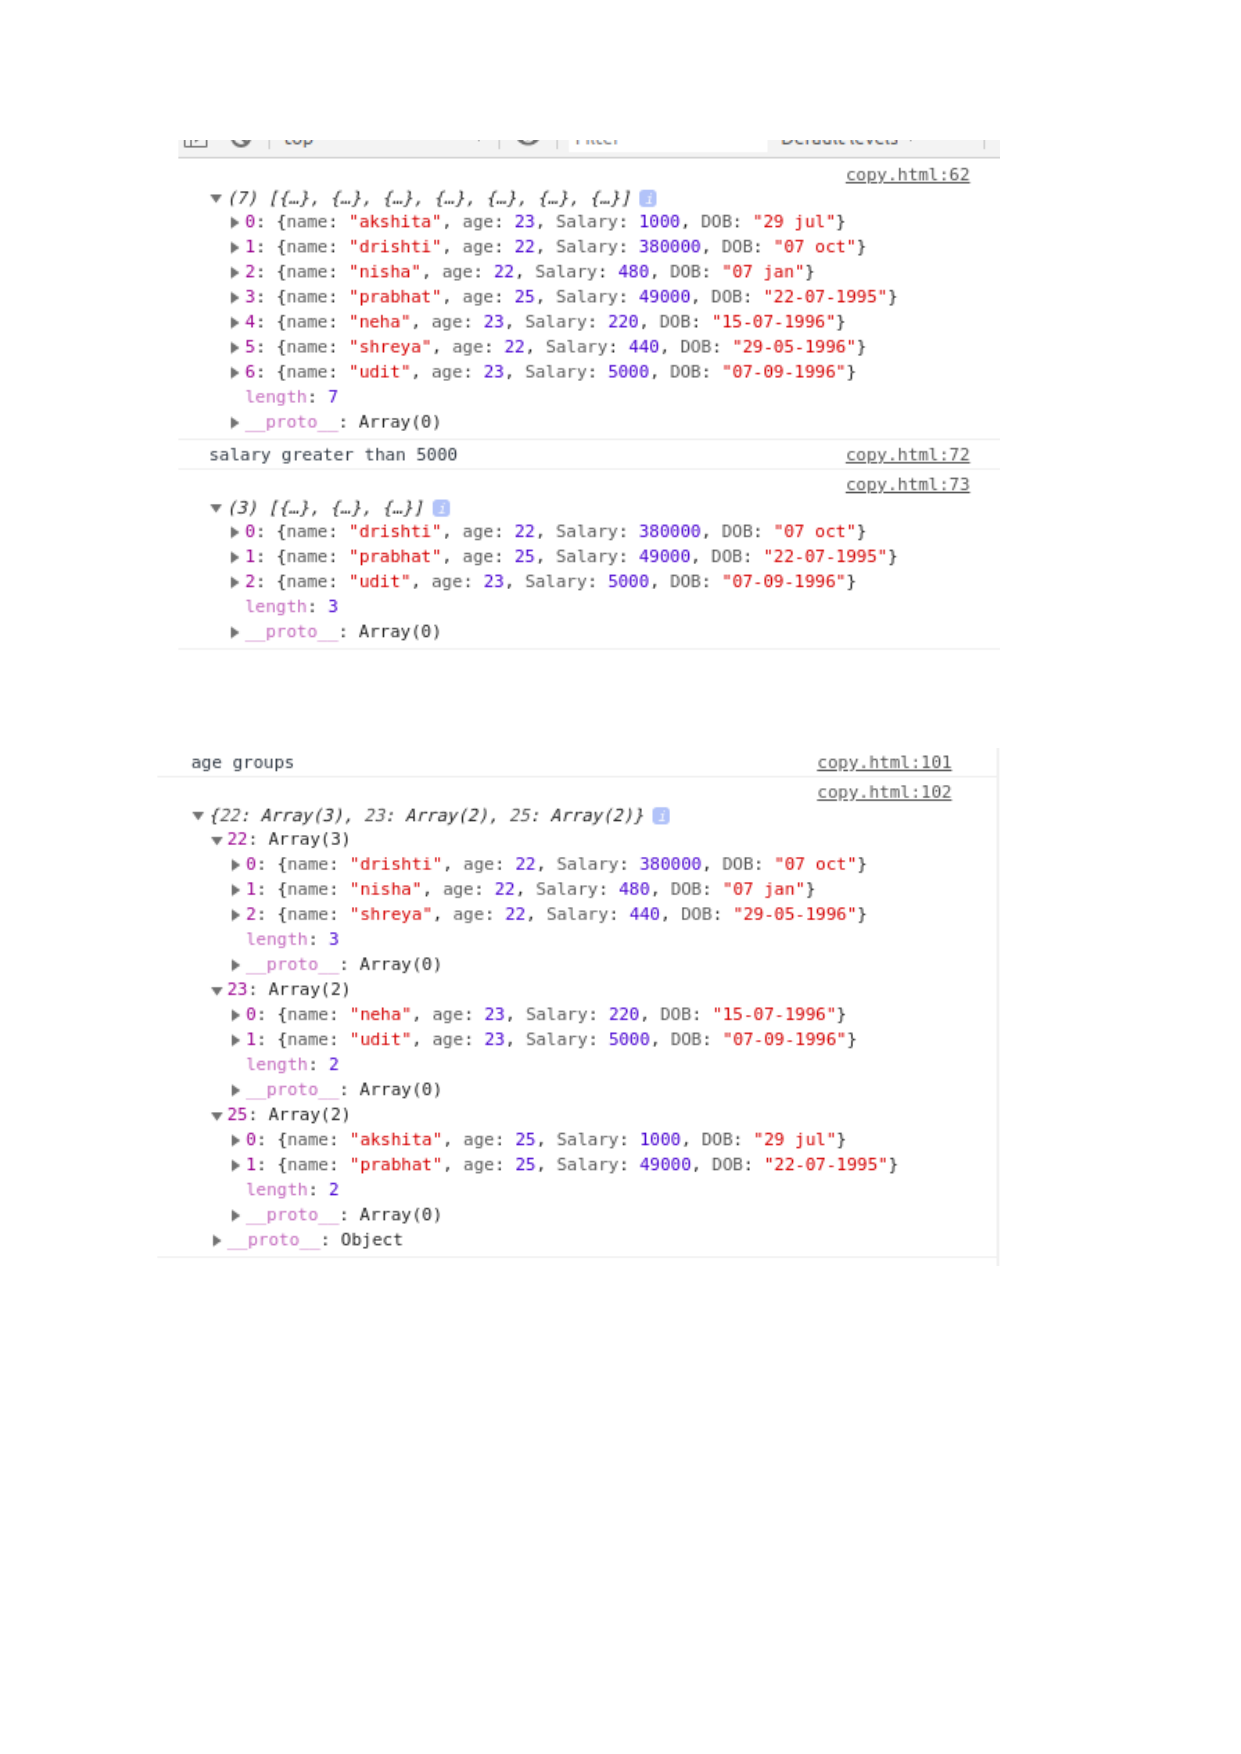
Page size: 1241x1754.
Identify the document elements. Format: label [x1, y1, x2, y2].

picture [157, 748, 1000, 1266]
picture [178, 140, 1000, 654]
